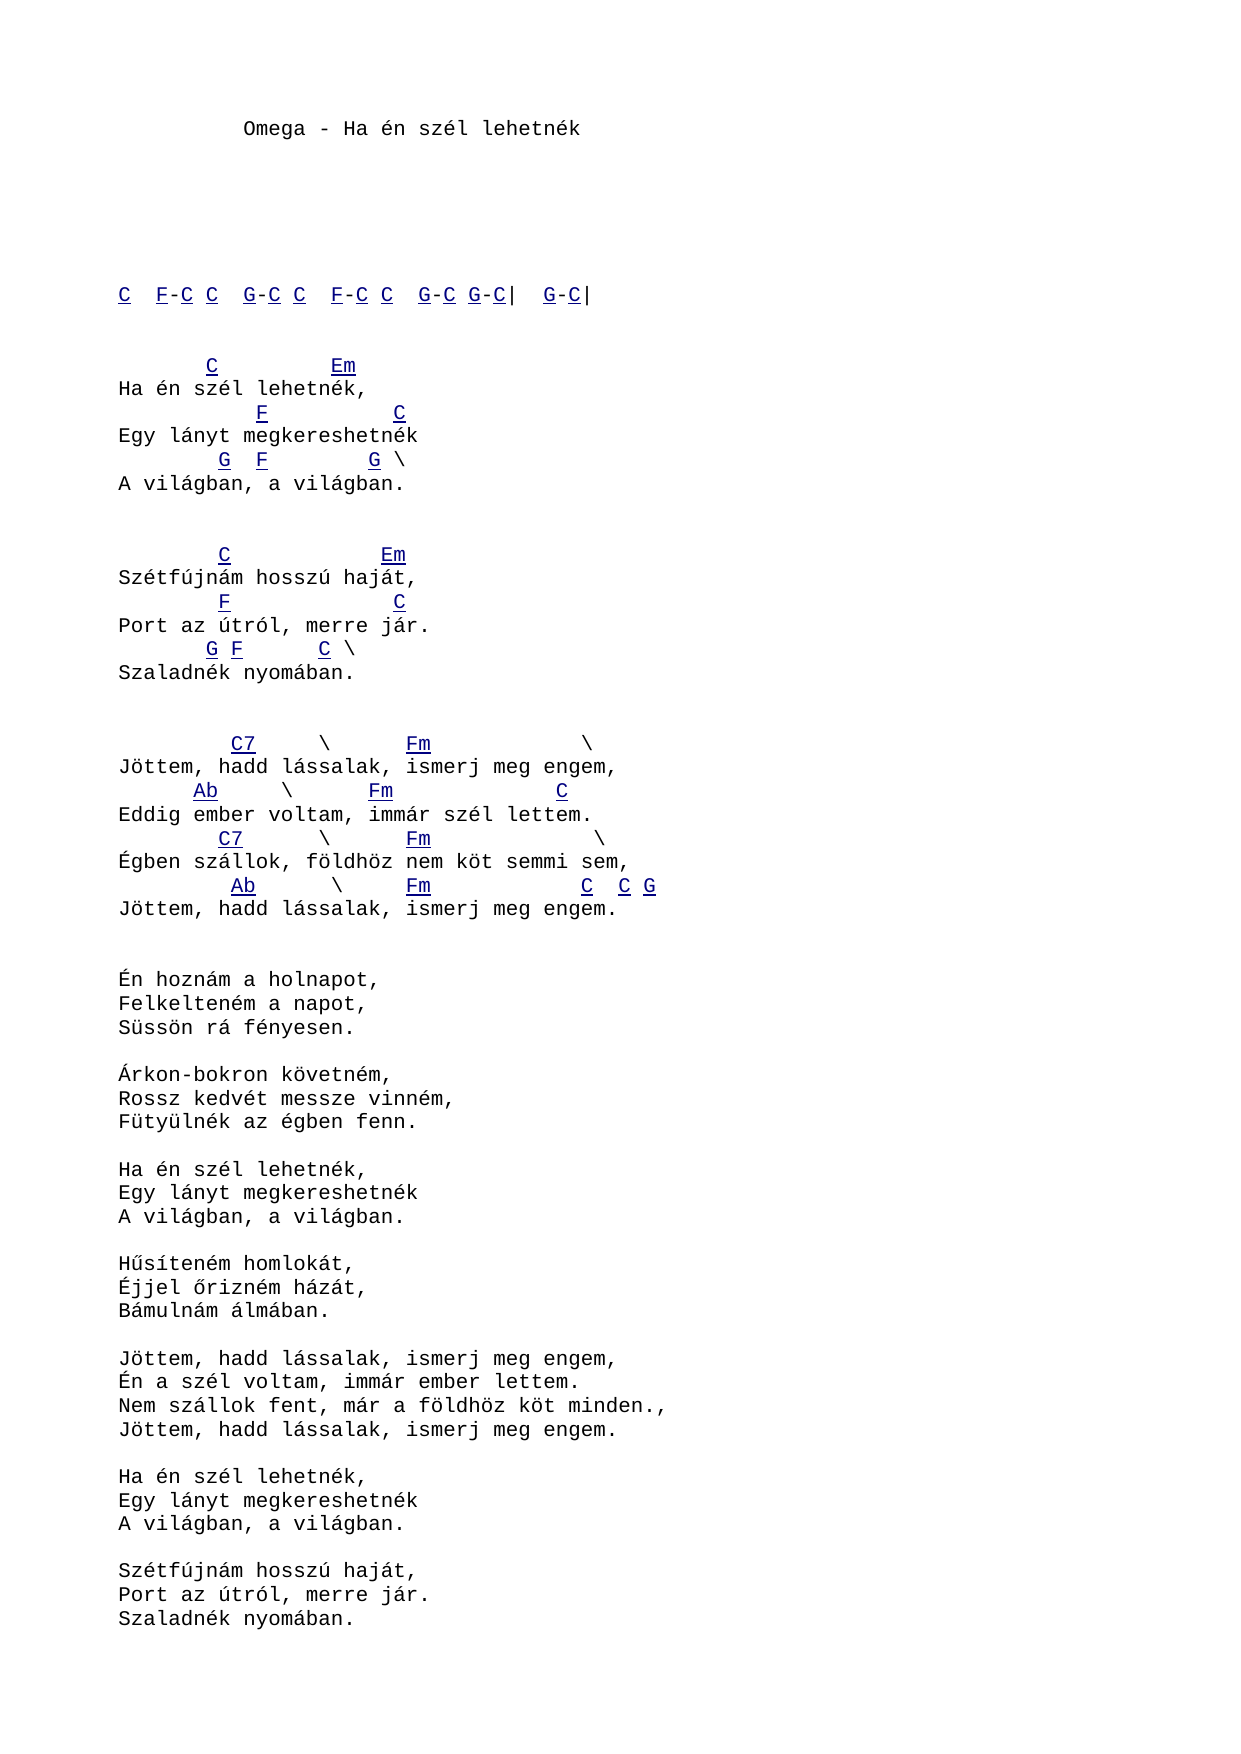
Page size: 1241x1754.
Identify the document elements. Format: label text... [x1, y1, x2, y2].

text Ha én szél lehetnék, [118, 378, 1122, 402]
text A világban, a világban. [118, 1513, 1122, 1537]
text Port az útról, merre jár. [118, 615, 1122, 638]
text G F G \ [118, 449, 1122, 473]
text Hűsíteném homlokát, [118, 1253, 1122, 1277]
text Ha én szél lehetnék, [118, 1158, 1122, 1182]
text Szétfújnám hosszú haját, [118, 1561, 1122, 1584]
text Ha én szél lehetnék, [118, 1466, 1122, 1489]
text C Em [118, 544, 1122, 567]
text Égben szállok, földhöz nem köt semmi sem, [118, 851, 1122, 875]
text Süssön rá fényesen. [118, 1017, 1122, 1040]
text Jöttem, hadd lássalak, ismerj meg engem. [118, 898, 1122, 922]
text Szétfújnám hosszú haját, [118, 567, 1122, 591]
text A világban, a világban. [118, 1206, 1122, 1229]
text Ab \ Fm C [118, 780, 1122, 804]
text Eddig ember voltam, immár szél lettem. [118, 804, 1122, 827]
text Jöttem, hadd lássalak, ismerj meg engem. [118, 1419, 1122, 1442]
text F C [118, 402, 1122, 426]
text A világban, a világban. [118, 473, 1122, 496]
text Egy lányt megkereshetnék [118, 1182, 1122, 1206]
text Egy lányt megkereshetnék [118, 426, 1122, 449]
text Én a szél voltam, immár ember lettem. [118, 1371, 1122, 1395]
text Fütyülnék az égben fenn. [118, 1111, 1122, 1135]
text Jöttem, hadd lássalak, ismerj meg engem, [118, 757, 1122, 780]
text Árkon-bokron követném, [118, 1064, 1122, 1088]
text Felkelteném a napot, [118, 993, 1122, 1017]
text Szaladnék nyomában. [118, 1608, 1122, 1631]
text C7 \ Fm \ [118, 827, 1122, 851]
text Omega - Ha én szél lehetnék [118, 118, 1122, 142]
text F C [118, 591, 1122, 615]
text Én hoznám a holnapot, [118, 969, 1122, 993]
text Jöttem, hadd lássalak, ismerj meg engem, [118, 1348, 1122, 1371]
text G F C \ [118, 638, 1122, 662]
text C Em [118, 354, 1122, 378]
text C7 \ Fm \ [118, 733, 1122, 757]
text Éjjel őrizném házát, [118, 1277, 1122, 1300]
text Ab \ Fm C C G [118, 875, 1122, 898]
text Szaladnék nyomában. [118, 662, 1122, 686]
text Port az útról, merre jár. [118, 1584, 1122, 1608]
text Egy lányt megkereshetnék [118, 1489, 1122, 1513]
text C F-C C G-C C F-C C G-C G-C| G-C| [118, 284, 1122, 307]
text Bámulnám álmában. [118, 1300, 1122, 1324]
text Rossz kedvét messze vinném, [118, 1088, 1122, 1111]
text Nem szállok fent, már a földhöz köt minden., [118, 1395, 1122, 1419]
